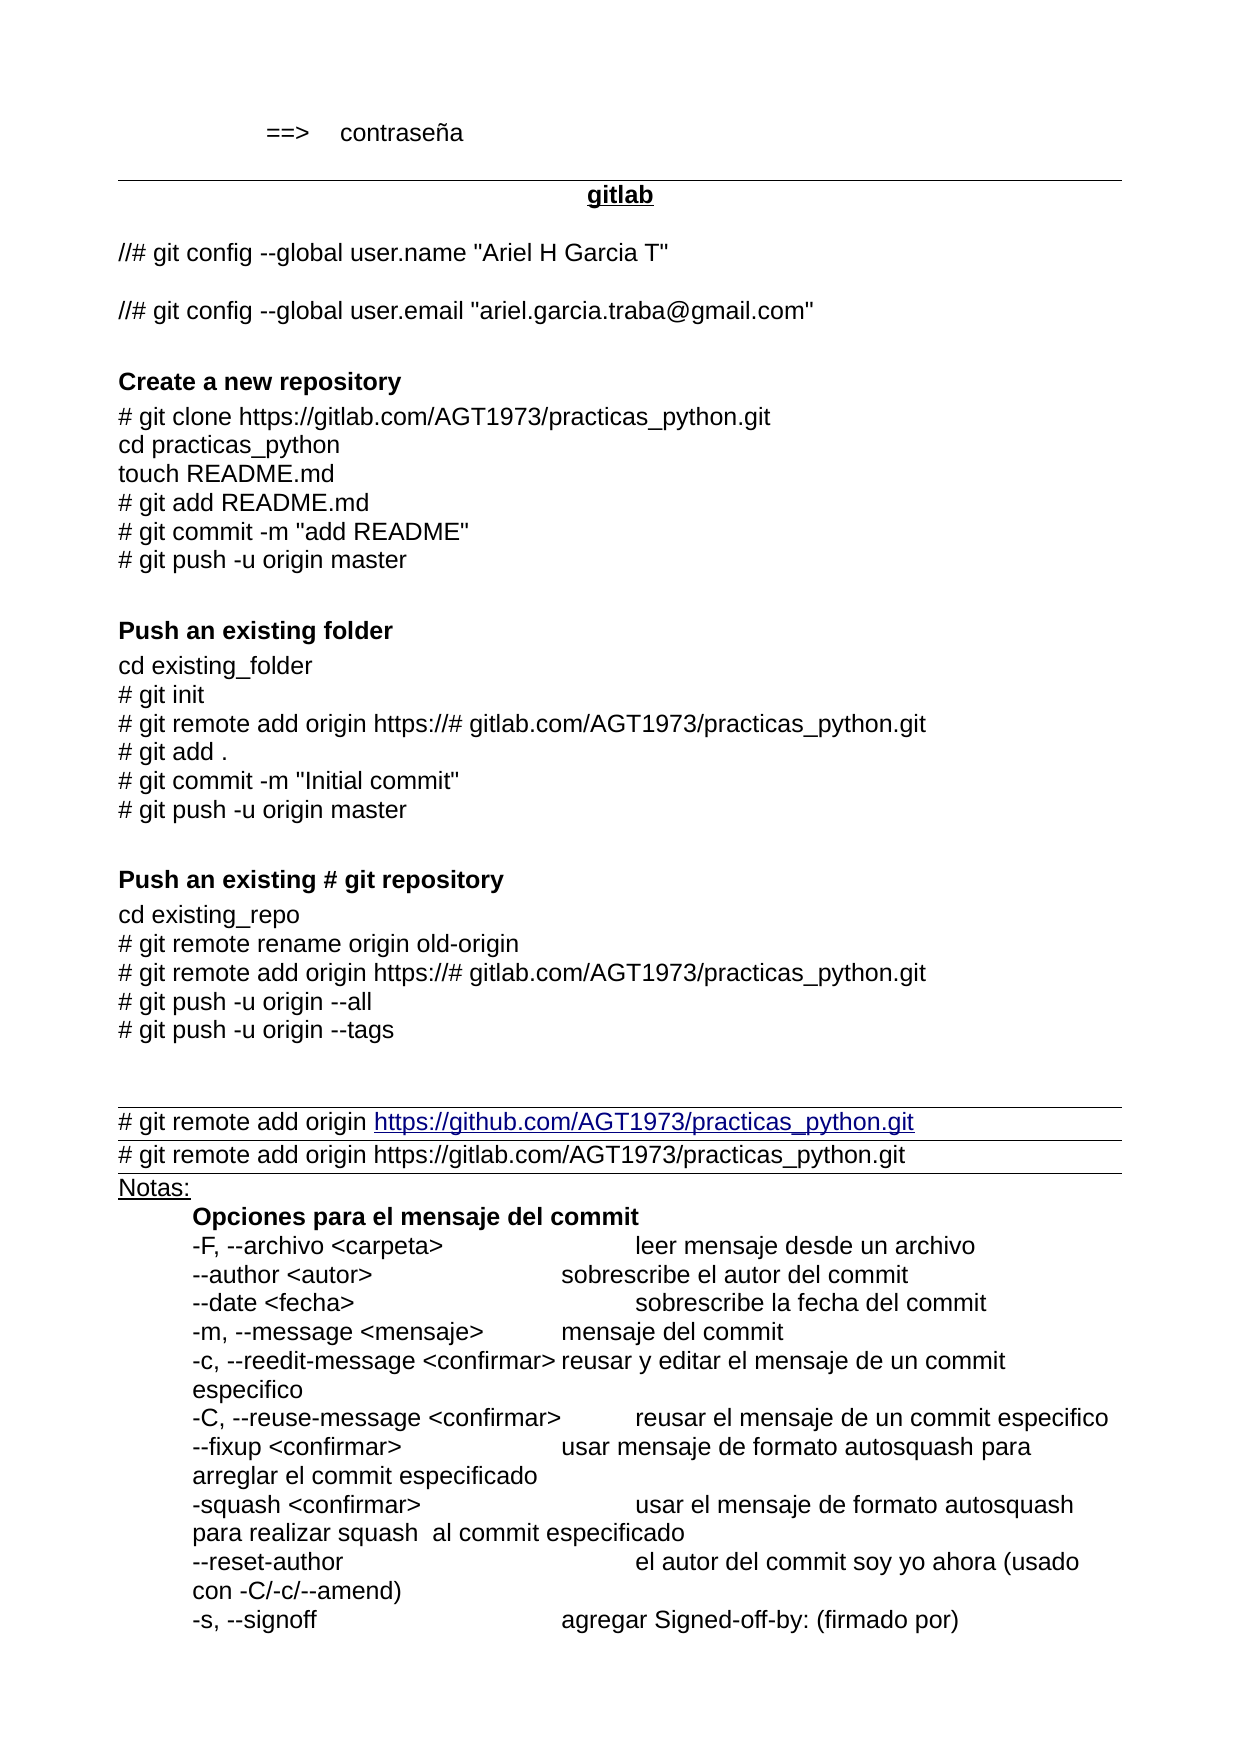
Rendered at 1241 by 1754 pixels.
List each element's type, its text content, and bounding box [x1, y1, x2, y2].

text --author <autor> sobrescribe el autor del commit [192, 1260, 1122, 1288]
text # git remote add origin https://github.com/AGT1973/practicas_python.git [118, 1108, 1122, 1140]
text gitlab [118, 181, 1122, 209]
text # git init [118, 680, 1122, 708]
text //# git config --global user.name "Ariel H Garcia T" [118, 238, 1122, 266]
text # git add README.md [118, 488, 1122, 517]
text # git push -u origin --tags [118, 1016, 1122, 1044]
text cd practicas_python [118, 430, 1122, 459]
text cd existing_folder [118, 651, 1122, 680]
text -C, --reuse-message <confirmar> reusar el mensaje de un commit especifico [192, 1403, 1122, 1432]
text # git remote rename origin old-origin [118, 929, 1122, 958]
text -squash <confirmar> usar el mensaje de formato autosquash para realizar squash al commit especificado [192, 1490, 1122, 1547]
text Opciones para el mensaje del commit [192, 1202, 1122, 1231]
text # git remote add origin https://# gitlab.com/AGT1973/practicas_python.git [118, 708, 1122, 737]
subtitle Create a new repository [118, 367, 1122, 395]
text # git add . [118, 737, 1122, 766]
subtitle Push an existing # git repository [118, 866, 1122, 894]
text # git push -u origin --all [118, 987, 1122, 1016]
text # git commit -m "add README" [118, 517, 1122, 545]
text # git commit -m "Initial commit" [118, 766, 1122, 795]
text -c, --reedit-message <confirmar> reusar y editar el mensaje de un commit especifico [192, 1346, 1122, 1403]
text # git clone https://gitlab.com/AGT1973/practicas_python.git [118, 402, 1122, 430]
text # git remote add origin https://gitlab.com/AGT1973/practicas_python.git [118, 1141, 1122, 1173]
text Notas: [118, 1174, 1122, 1202]
text # git remote add origin https://# gitlab.com/AGT1973/practicas_python.git [118, 958, 1122, 987]
text # git push -u origin master [118, 795, 1122, 823]
subtitle Push an existing folder [118, 616, 1122, 645]
text --date <fecha> sobrescribe la fecha del commit [192, 1288, 1122, 1317]
text -F, --archivo <carpeta> leer mensaje desde un archivo [192, 1231, 1122, 1260]
text //# git config --global user.email "ariel.garcia.traba@gmail.com" [118, 296, 1122, 324]
text cd existing_repo [118, 901, 1122, 929]
text touch README.md [118, 459, 1122, 488]
text # git push -u origin master [118, 545, 1122, 574]
text --fixup <confirmar> usar mensaje de formato autosquash para arreglar el commit especificado [192, 1432, 1122, 1490]
text -m, --message <mensaje> mensaje del commit [192, 1317, 1122, 1346]
text --reset-author el autor del commit soy yo ahora (usado con -C/-c/--amend) [192, 1547, 1122, 1605]
text -s, --signoff agregar Signed-off-by: (firmado por) [192, 1605, 1122, 1633]
text ==> contraseña [118, 118, 1122, 147]
